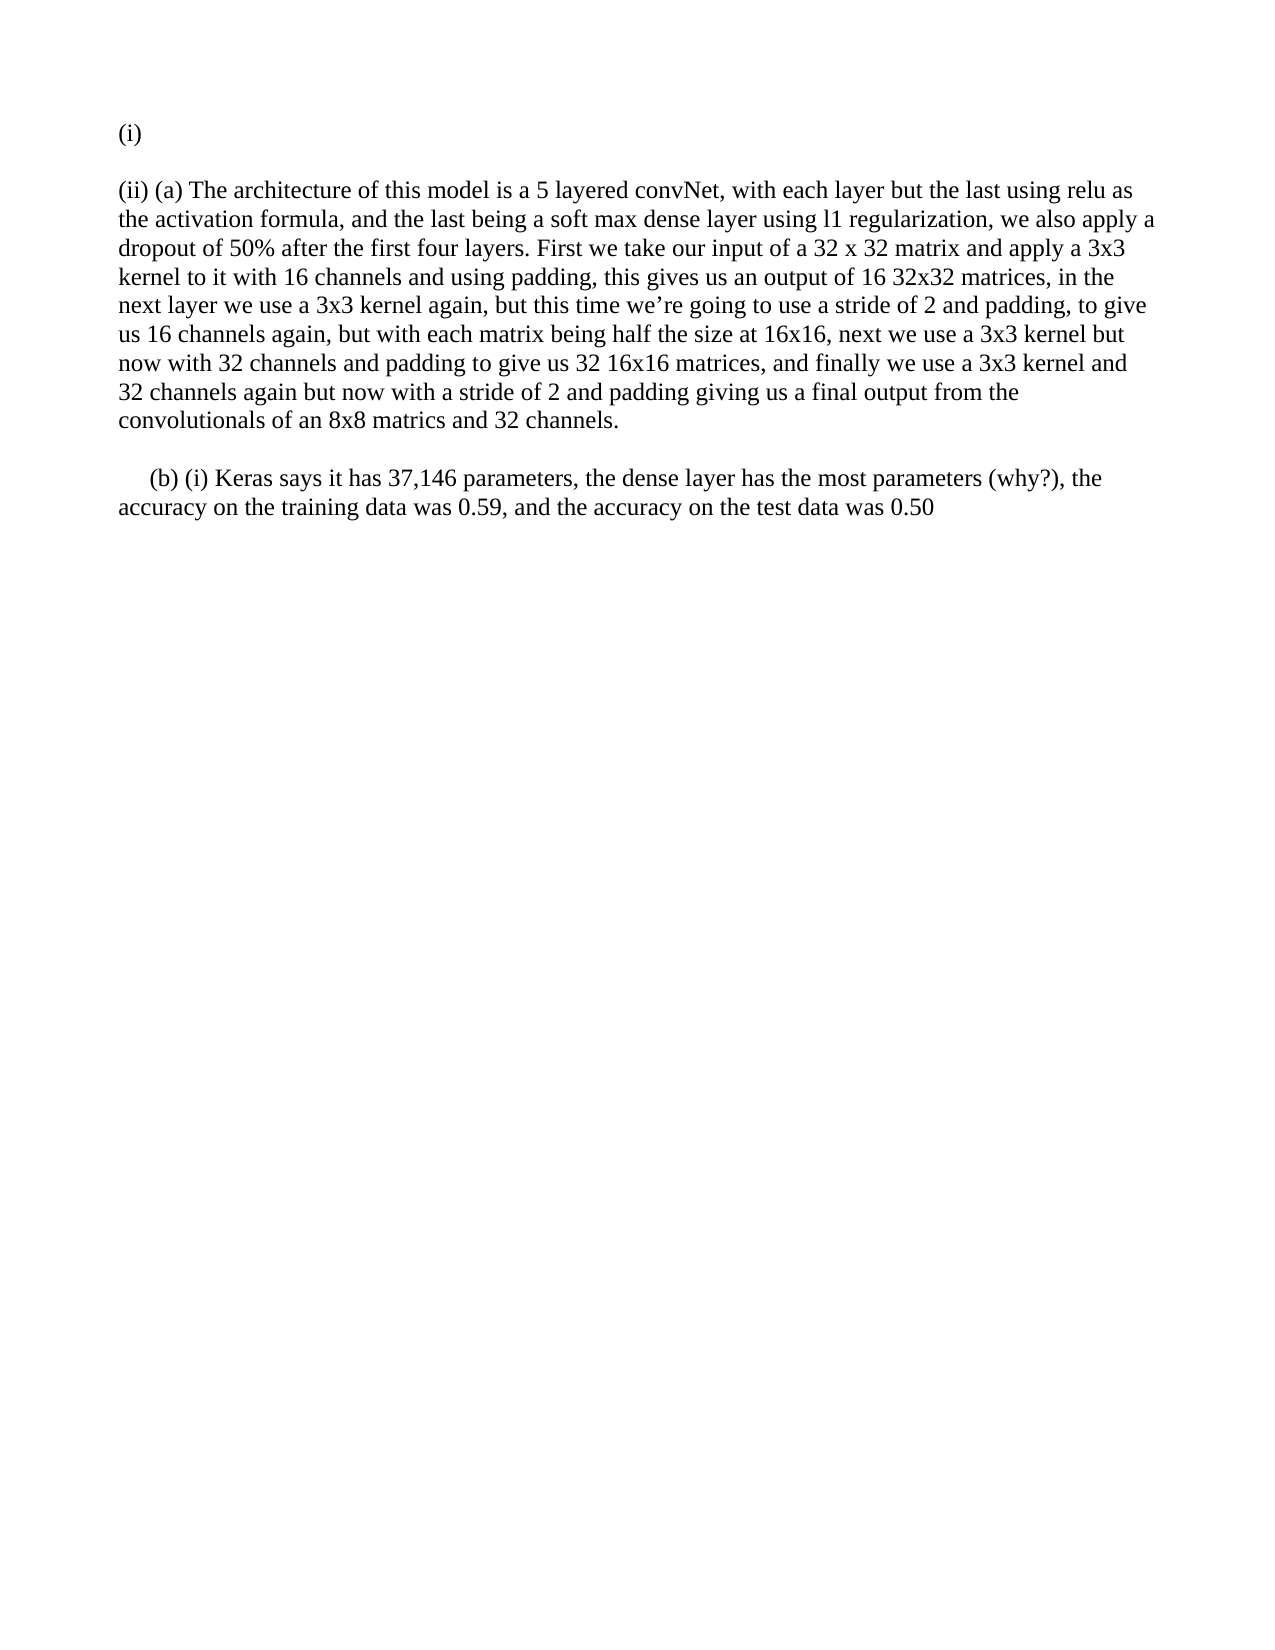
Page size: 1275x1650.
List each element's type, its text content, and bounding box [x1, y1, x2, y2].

text (ii) (a) The architecture of this model is a 5 layered convNet, with each layer but the last using relu as the activation formula, and the last being a soft max dense layer using l1 regularization, we also apply a dropout of 50% after the first four layers. First we take our input of a 32 x 32 matrix and apply a 3x3 kernel to it with 16 channels and using padding, this gives us an output of 16 32x32 matrices, in the next layer we use a 3x3 kernel again, but this time we’re going to use a stride of 2 and padding, to give us 16 channels again, but with each matrix being half the size at 16x16, next we use a 3x3 kernel but now with 32 channels and padding to give us 32 16x16 matrices, and finally we use a 3x3 kernel and 32 channels again but now with a stride of 2 and padding giving us a final output from the convolutionals of an 8x8 matrics and 32 channels. [118, 176, 1157, 434]
text (i) [118, 118, 1157, 147]
text (b) (i) Keras says it has 37,146 parameters, the dense layer has the most parameters (why?), the accuracy on the training data was 0.59, and the accuracy on the test data was 0.50 [118, 463, 1157, 521]
